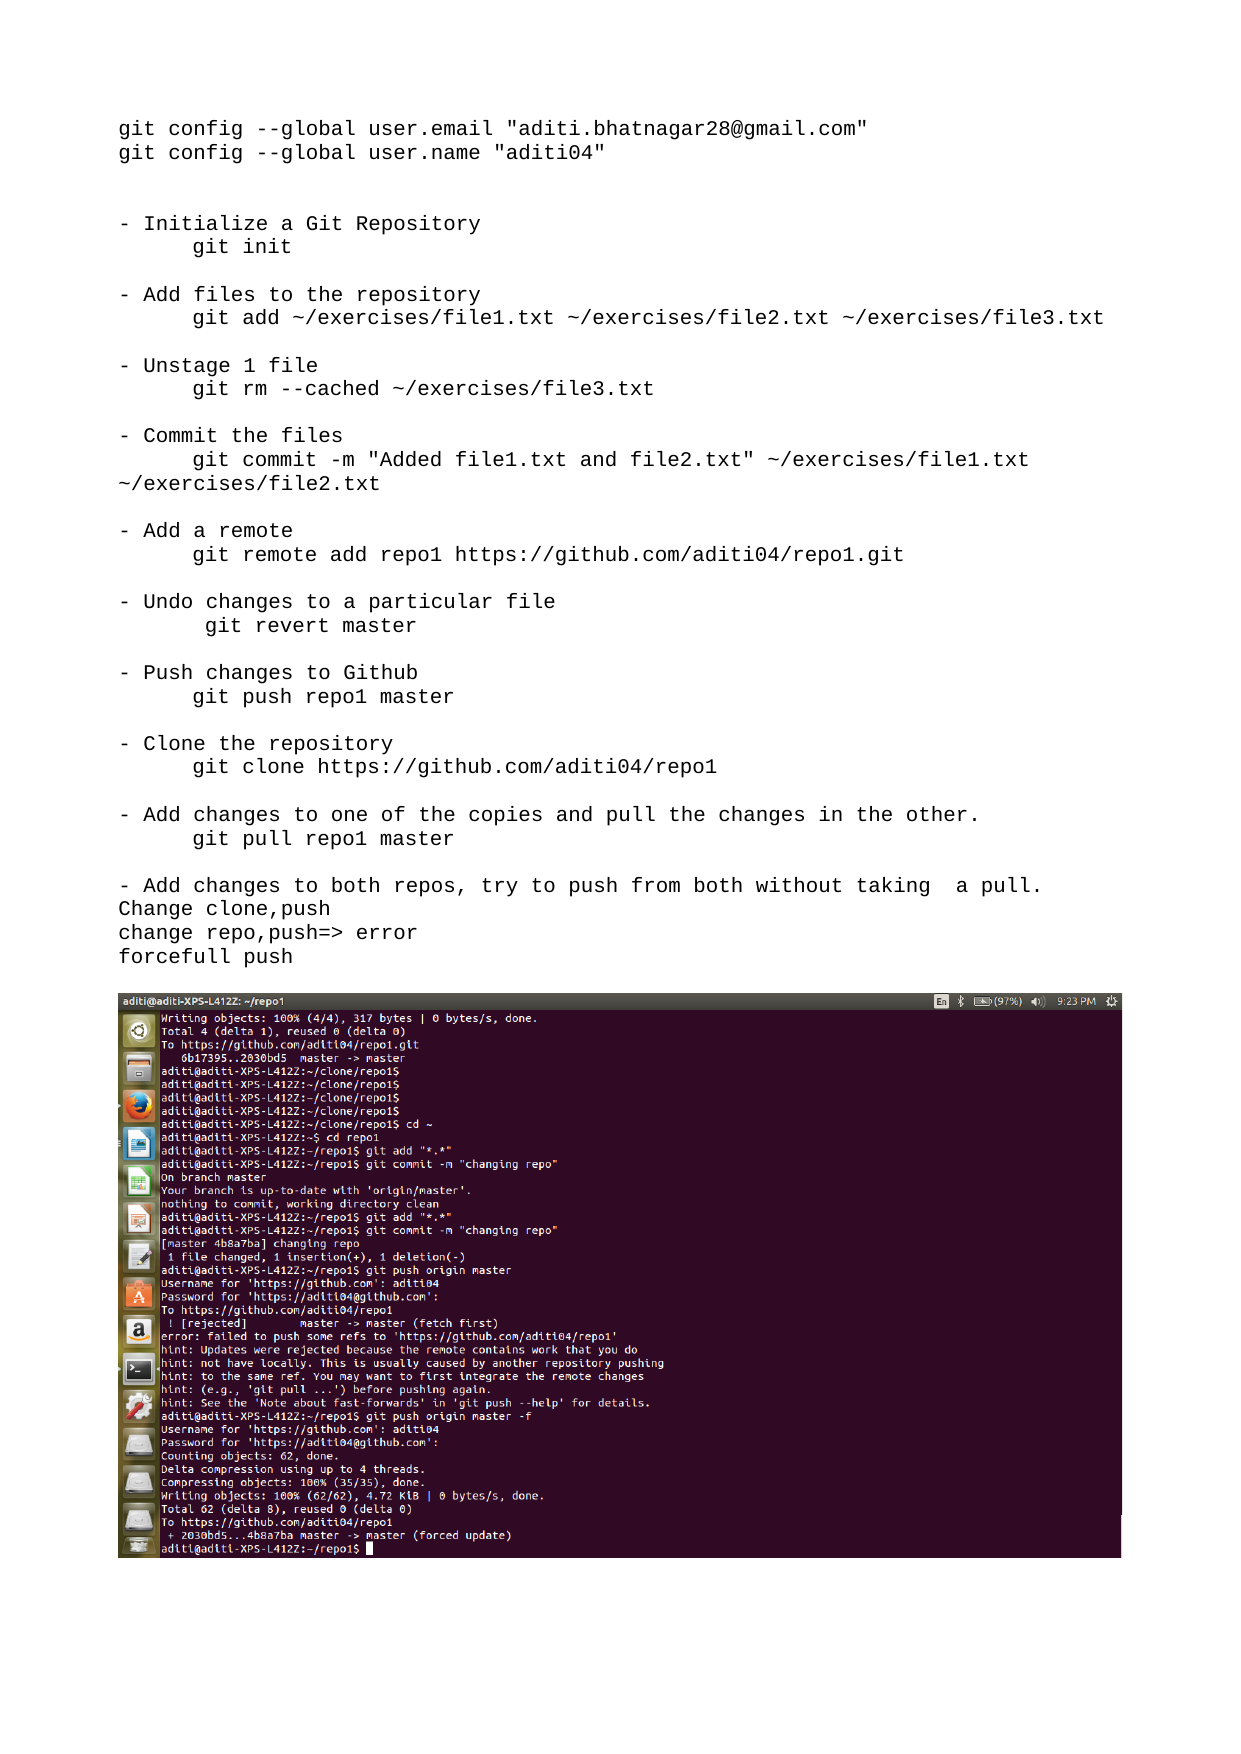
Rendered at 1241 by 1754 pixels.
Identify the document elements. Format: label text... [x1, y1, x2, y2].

text - Add changes to both repos, try to push from both without taking a pull. [118, 875, 1122, 898]
text git remote add repo1 https://github.com/aditi04/repo1.git [118, 544, 1122, 567]
text git pull repo1 master [118, 827, 1122, 851]
text git config --global user.email "aditi.bhatnagar28@gmail.com" [118, 118, 1122, 142]
text git add ~/exercises/file1.txt ~/exercises/file2.txt ~/exercises/file3.txt [118, 307, 1122, 331]
text git commit -m "Added file1.txt and file2.txt" ~/exercises/file1.txt ~/exercises/file2.txt [118, 449, 1122, 496]
text git clone https://github.com/aditi04/repo1 [118, 757, 1122, 780]
text git init [118, 236, 1122, 260]
text git config --global user.name "aditi04" [118, 142, 1122, 165]
text - Add files to the repository [118, 284, 1122, 307]
text forcefull push [118, 946, 1122, 969]
text git rm --cached ~/exercises/file3.txt [118, 378, 1122, 402]
text git push repo1 master [118, 686, 1122, 709]
text - Unstage 1 file [118, 354, 1122, 378]
picture [118, 993, 1123, 1558]
text - Push changes to Github [118, 662, 1122, 686]
text Change clone,push [118, 898, 1122, 922]
text - Commit the files [118, 426, 1122, 449]
text git revert master [118, 615, 1122, 638]
text change repo,push=> error [118, 922, 1122, 946]
text - Clone the repository [118, 733, 1122, 757]
text - Add changes to one of the copies and pull the changes in the other. [118, 804, 1122, 827]
text - Initialize a Git Repository [118, 213, 1122, 236]
text - Add a remote [118, 520, 1122, 544]
text - Undo changes to a particular file [118, 591, 1122, 615]
